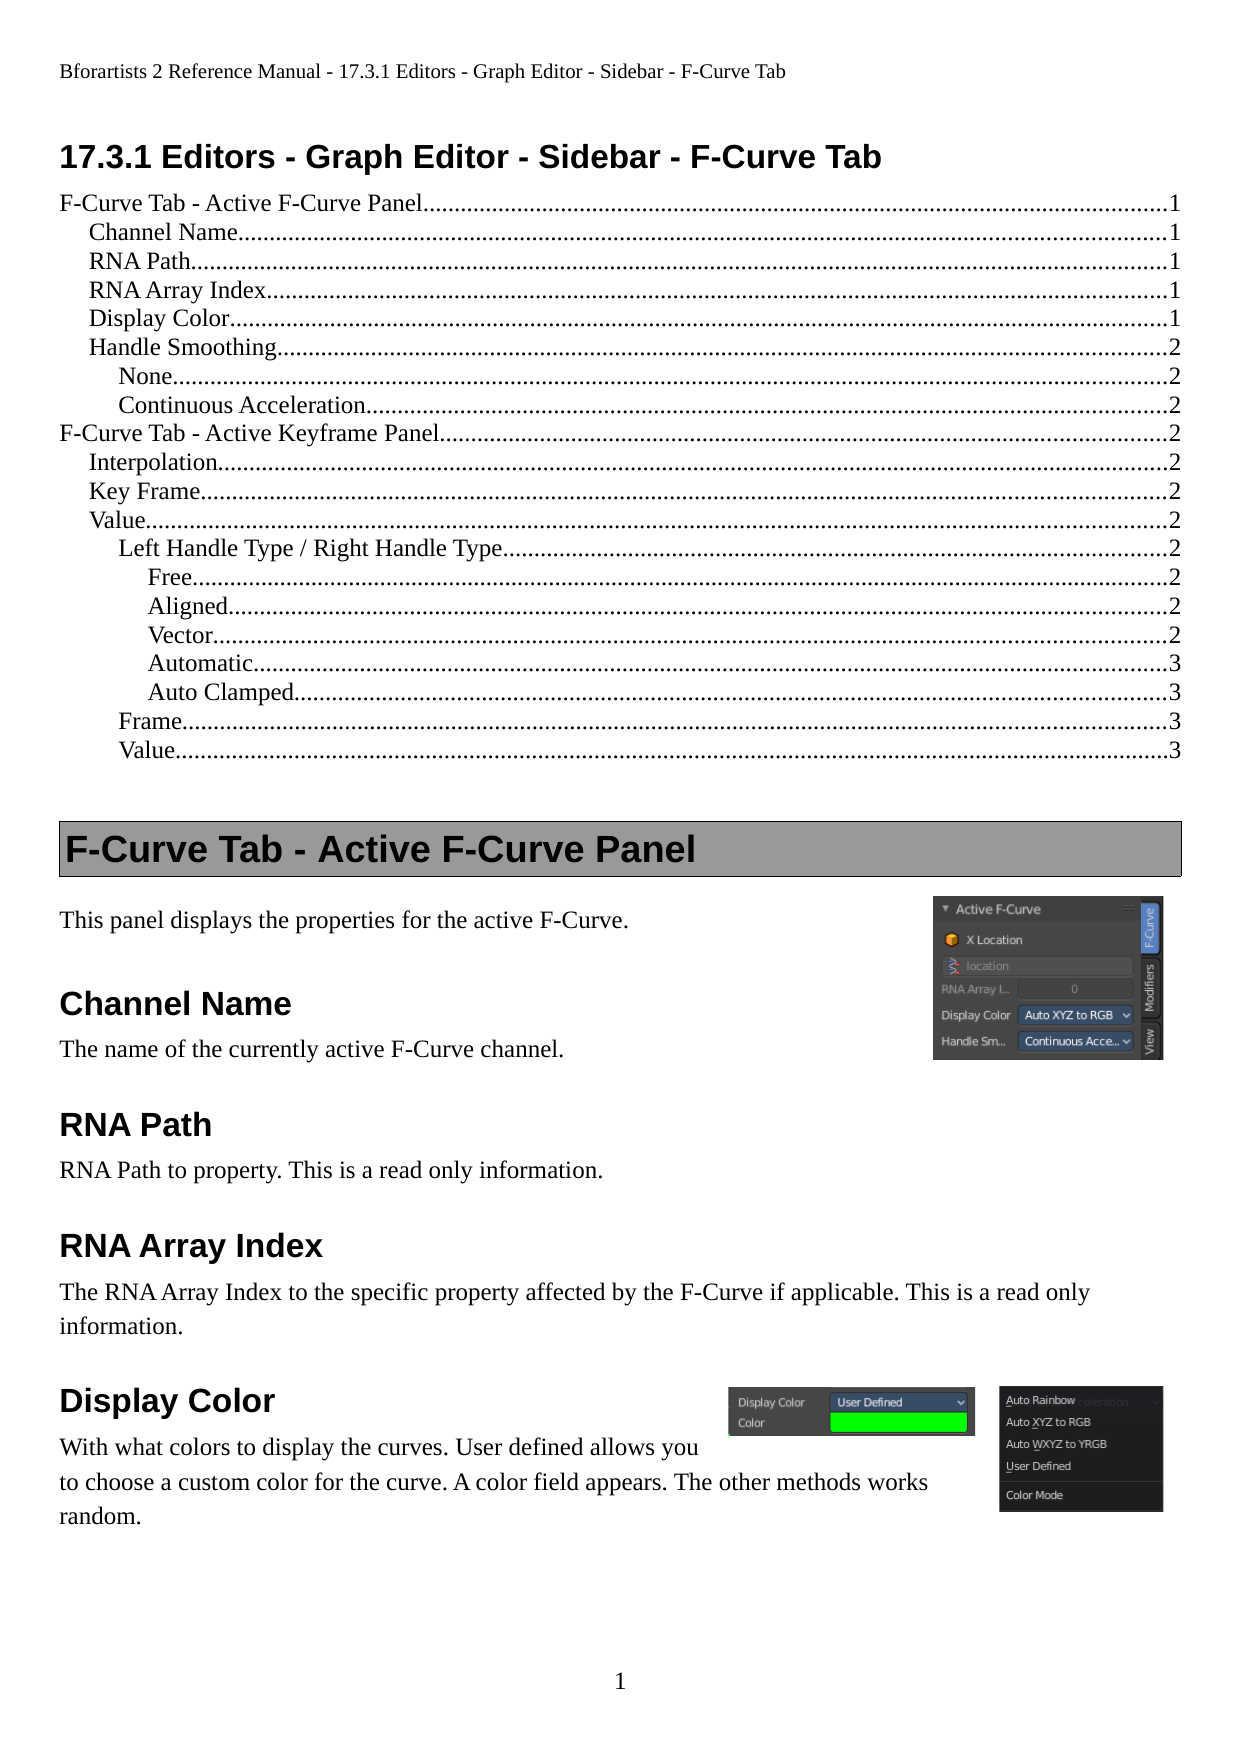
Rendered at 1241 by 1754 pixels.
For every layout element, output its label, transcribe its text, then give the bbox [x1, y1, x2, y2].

picture [999, 1386, 1164, 1512]
table_header F-Curve Tab - Active F-Curve Panel [60, 822, 1181, 876]
text None 2 [118, 361, 1181, 390]
text Vector 2 [147, 620, 1181, 648]
text F-Curve Tab - Active F-Curve Panel 1 [59, 188, 1181, 217]
text RNA Array Index 1 [88, 275, 1181, 303]
text Frame 3 [118, 706, 1181, 735]
text With what colors to display the curves. User defined allows you to choose a custom color for the curve. A color field appears. The other methods works random. [59, 1432, 1181, 1530]
text Value 2 [88, 505, 1181, 533]
text Value 3 [118, 735, 1181, 763]
picture [728, 1387, 976, 1436]
text Free 2 [147, 562, 1181, 591]
text This panel displays the properties for the active F-Curve. [59, 905, 933, 934]
text The RNA Array Index to the specific property affected by the F-Curve if applicable. This is a read only information. [59, 1277, 1181, 1340]
text Display Color 1 [88, 303, 1181, 332]
text Continuous Acceleration 2 [118, 390, 1181, 418]
text F-Curve Tab - Active Keyframe Panel 2 [59, 418, 1181, 447]
text Left Handle Type / Right Handle Type 2 [118, 533, 1181, 562]
text Handle Smoothing 2 [88, 332, 1181, 361]
text RNA Path to property. This is a read only information. [59, 1156, 1181, 1184]
subtitle RNA Array Index [59, 1226, 1181, 1264]
text RNA Path 1 [88, 246, 1181, 275]
subtitle RNA Path [59, 1104, 1181, 1143]
text Automatic 3 [147, 648, 1181, 677]
subtitle Display Color [59, 1381, 1181, 1420]
subtitle Channel Name [59, 983, 933, 1022]
text The name of the currently active F-Curve channel. [59, 1034, 1181, 1063]
picture [933, 896, 1164, 1060]
text Aligned 2 [147, 591, 1181, 620]
text Interpolation 2 [88, 447, 1181, 476]
text Channel Name 1 [88, 217, 1181, 246]
subtitle 17.3.1 Editors - Graph Editor - Sidebar - F-Curve Tab [59, 138, 1181, 176]
subtitle [1164, 983, 1181, 1022]
text Auto Clamped 3 [147, 677, 1181, 706]
text Key Frame 2 [88, 476, 1181, 505]
